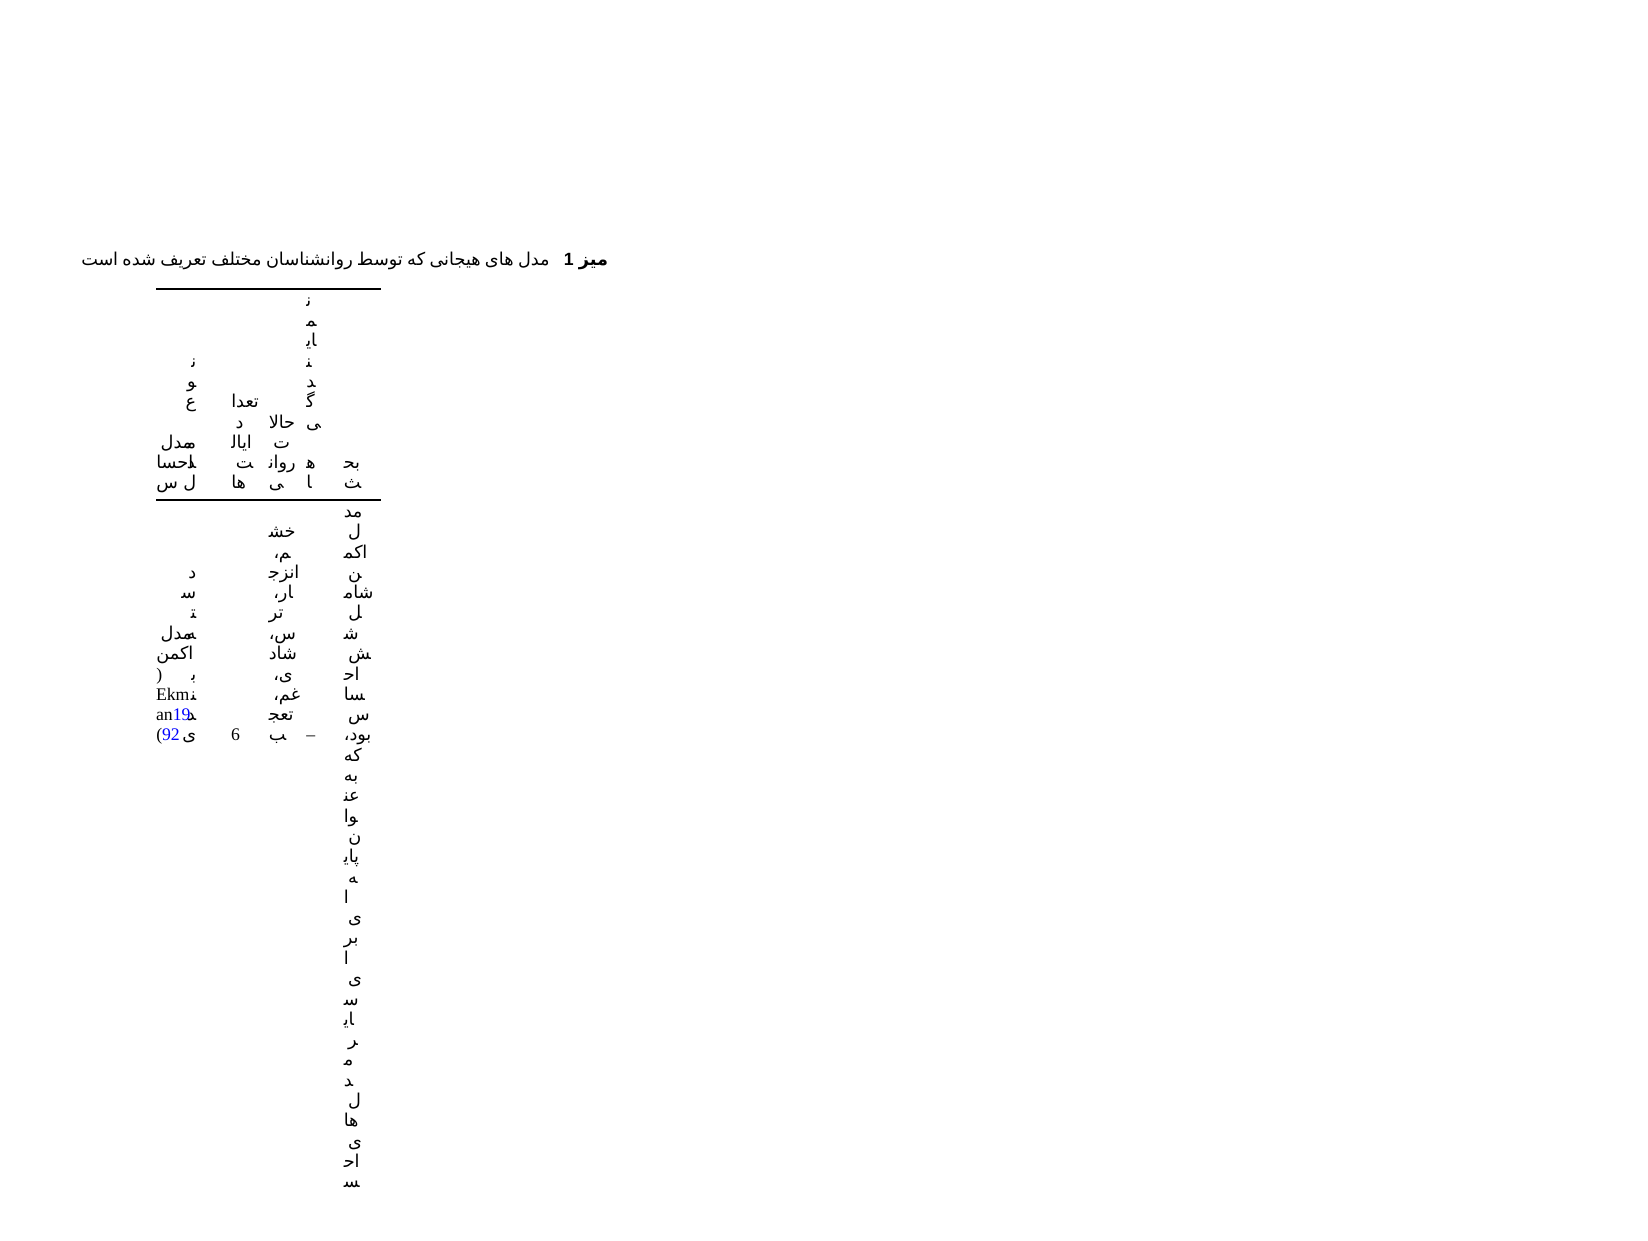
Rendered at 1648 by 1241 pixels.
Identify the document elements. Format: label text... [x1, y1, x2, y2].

table_cell [1640, 107, 1648, 330]
table_cell مدل اکمن (Ekman1992) [156, 501, 194, 744]
table_header تعداد ایالت ها [231, 290, 269, 493]
table_cell [344, 493, 381, 499]
table_cell [269, 745, 306, 1191]
table_header حالات روانی [269, 290, 306, 493]
table_cell 6 [231, 501, 269, 744]
table_cell خشم، انزجار، ترس، شادی، غم، تعجب [269, 501, 306, 744]
table_cell دسته بندی [194, 501, 231, 744]
table_cell [156, 493, 194, 499]
table_cell [306, 493, 344, 499]
table_cell [231, 493, 269, 499]
table_header نوع مدل [194, 290, 231, 493]
table_cell [194, 493, 231, 499]
table_cell مدل اکمن شامل شش احساس بود، [344, 501, 381, 744]
table_header نمایندگی ها [306, 290, 344, 493]
table_cell [1640, 330, 1648, 533]
table_cell – [306, 501, 344, 744]
table_header مدل احساس [156, 290, 194, 493]
table_cell [306, 745, 344, 1191]
text میز 1 مدل های هیجانی که توسط روانشناسان مختلف تعریف شده است [81, 249, 1452, 269]
table_cell [231, 745, 269, 1191]
table_cell [194, 745, 231, 1191]
table_header بحث [344, 290, 381, 493]
table_cell [269, 493, 306, 499]
table_cell که به عنوان پایه ای برای سایر مدل های احساسات عمل می کنند [344, 745, 381, 1191]
table_cell [156, 745, 194, 1191]
